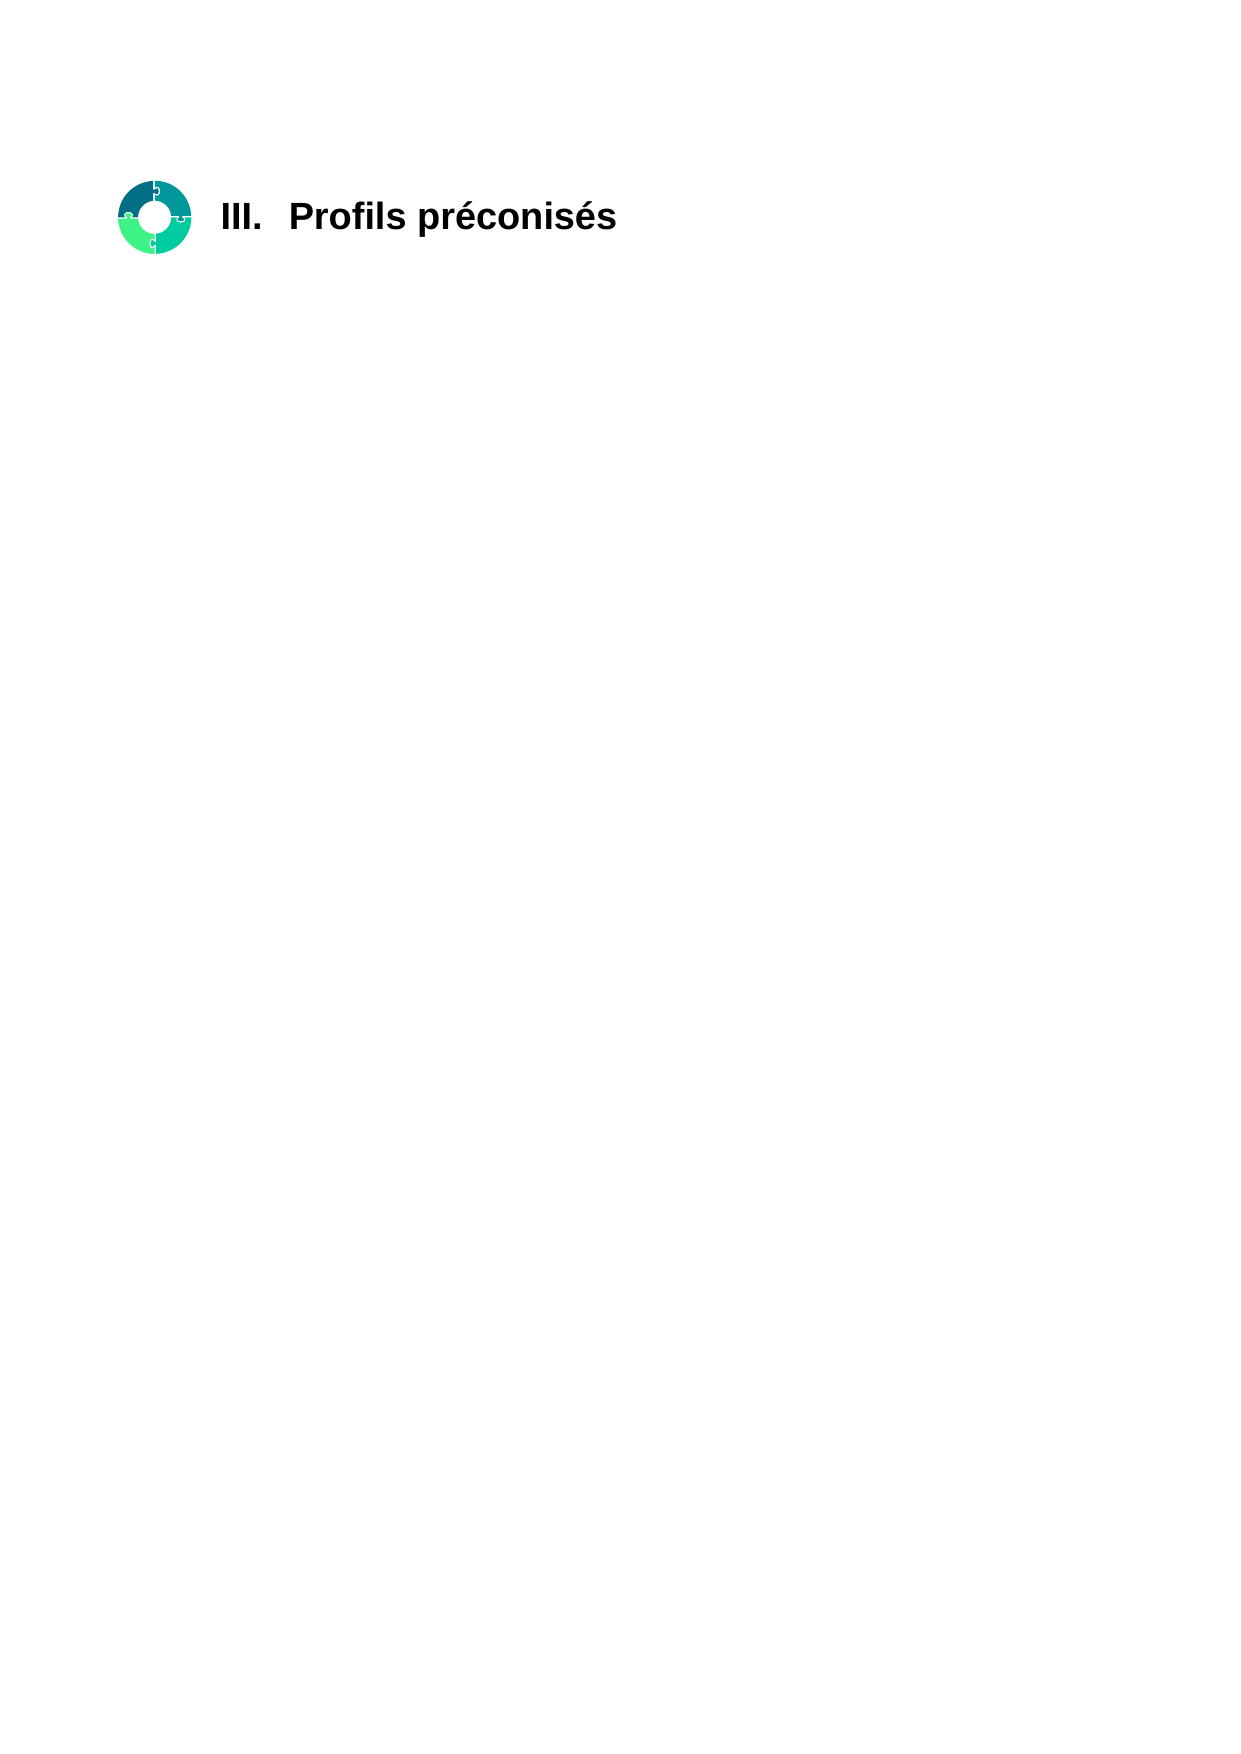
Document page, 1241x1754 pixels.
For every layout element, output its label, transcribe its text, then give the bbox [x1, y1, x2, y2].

subtitle [139, 201, 178, 238]
subtitle Profils préconisés [183, 194, 1122, 238]
